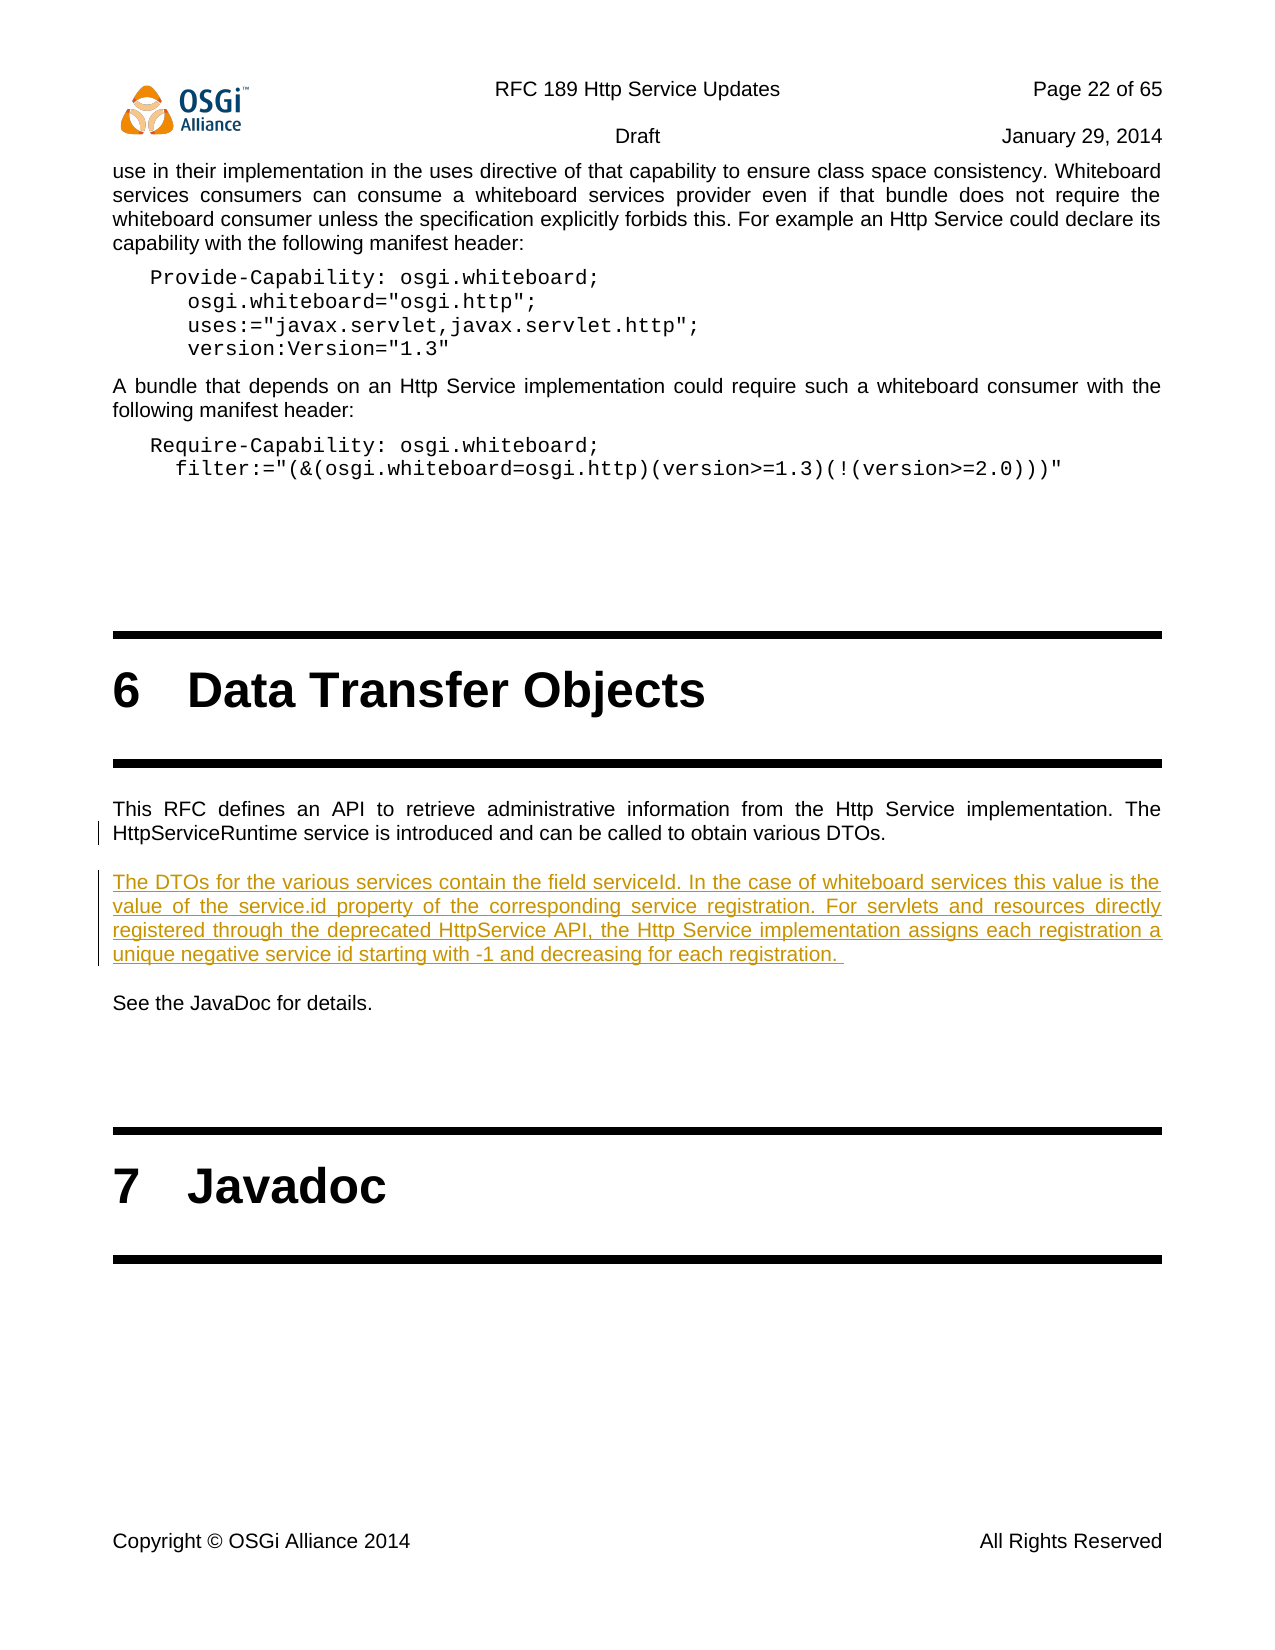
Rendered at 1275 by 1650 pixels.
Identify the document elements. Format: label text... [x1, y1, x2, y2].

subtitle Javadoc [112, 1128, 1162, 1264]
text See the JavaDoc for details. [112, 991, 1162, 1014]
text filter:="(&(osgi.whiteboard=osgi.http)(version>=1.3)(!(version>=2.0)))" [112, 458, 1162, 482]
subtitle Data Transfer Objects [112, 632, 1162, 768]
picture [113, 78, 257, 142]
text unique negative service id starting with -1 and decreasing for each registration. [112, 940, 1162, 966]
text use in their implementation in the uses directive of that capability to ensure class space consistency. Whiteboard services consumers can consume a whiteboard services provider even if that bundle does not require the whiteboard consumer unless the specification explicitly forbids this. For example an Http Service could declare its capability with the following manifest header: [112, 159, 1162, 255]
text version:Version="1.3" [112, 338, 1162, 362]
text The DTOs for the various services contain the field serviceId. In the case of whiteboard services this value is the value of the service.id property of the corresponding service registration. For servlets and resources directly [112, 870, 1162, 915]
text osgi.whiteboard="osgi.http"; [112, 291, 1162, 314]
text registered through the deprecated HttpService API, the Http Service implementation assigns each registration a [112, 916, 1162, 939]
text Require-Capability: osgi.whiteboard; [112, 435, 1162, 458]
text uses:="javax.servlet,javax.servlet.http"; [112, 314, 1162, 338]
text This RFC defines an API to retrieve administrative information from the Http Service implementation. The HttpServiceRuntime service is introduced and can be called to obtain various DTOs. [112, 797, 1162, 845]
text A bundle that depends on an Http Service implementation could require such a whiteboard consumer with the following manifest header: [112, 374, 1162, 422]
text Provide-Capability: osgi.whiteboard; [112, 267, 1162, 291]
